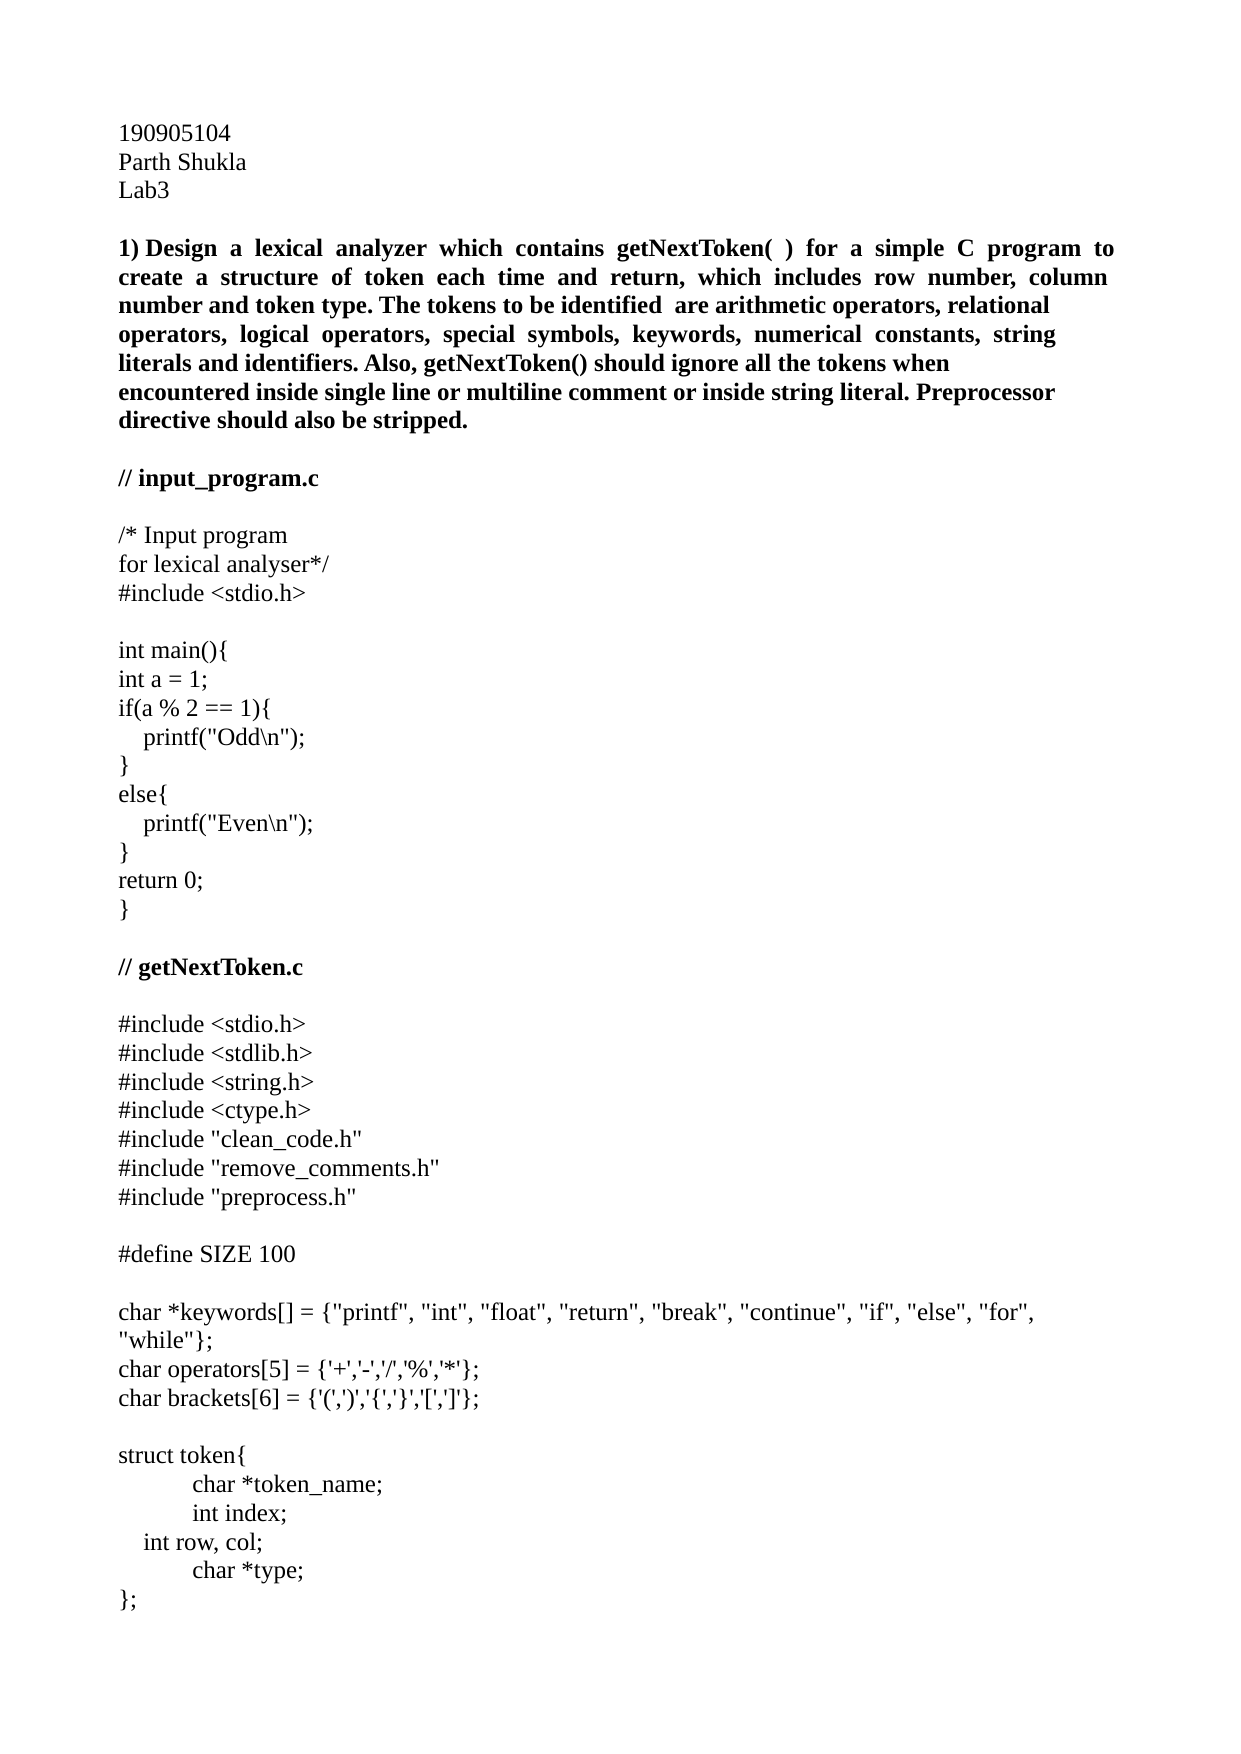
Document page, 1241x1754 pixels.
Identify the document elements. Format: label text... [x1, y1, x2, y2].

text /* Input program [118, 521, 1122, 549]
text } [118, 837, 1122, 866]
text 190905104 [118, 118, 1122, 147]
text char *token_name; [118, 1469, 1122, 1498]
text #define SIZE 100 [118, 1239, 1122, 1268]
text #include "clean_code.h" [118, 1124, 1122, 1153]
text operators, logical operators, special symbols, keywords, numerical constants, string [118, 319, 1122, 348]
text #include <stdlib.h> [118, 1038, 1122, 1067]
text int main(){ [118, 636, 1122, 664]
text char *keywords[] = {"printf", "int", "float", "return", "break", "continue", "if", "else", "for", "while"}; [118, 1297, 1122, 1354]
text } [118, 751, 1122, 779]
text #include <string.h> [118, 1067, 1122, 1096]
text 1) Design a lexical analyzer which contains getNextToken( ) for a simple C program to [118, 233, 1122, 262]
text if(a % 2 == 1){ [118, 693, 1122, 722]
text } [118, 894, 1122, 923]
text struct token{ [118, 1441, 1122, 1469]
text number and token type. The tokens to be identified are arithmetic operators, relational [118, 291, 1122, 319]
text Lab3 [118, 176, 1122, 204]
text #include "preprocess.h" [118, 1182, 1122, 1211]
text return 0; [118, 866, 1122, 894]
text #include <ctype.h> [118, 1096, 1122, 1124]
text char brackets[6] = {'(',')','{','}','[',']'}; [118, 1383, 1122, 1412]
text }; [118, 1584, 1122, 1613]
text create a structure of token each time and return, which includes row number, column [118, 262, 1122, 291]
text literals and identifiers. Also, getNextToken() should ignore all the tokens when [118, 348, 1122, 377]
text char *type; [118, 1556, 1122, 1584]
text printf("Odd\n"); [118, 722, 1122, 751]
text printf("Even\n"); [118, 808, 1122, 837]
text // input_program.c [118, 463, 1122, 492]
text encountered inside single line or multiline comment or inside string literal. Preprocessor [118, 377, 1122, 406]
text int row, col; [118, 1527, 1122, 1556]
text #include <stdio.h> [118, 1009, 1122, 1038]
text int index; [118, 1498, 1122, 1527]
text char operators[5] = {'+','-','/','%','*'}; [118, 1354, 1122, 1383]
text int a = 1; [118, 664, 1122, 693]
text #include <stdio.h> [118, 578, 1122, 607]
text // getNextToken.c [118, 952, 1122, 981]
text directive should also be stripped. [118, 406, 1122, 434]
text #include "remove_comments.h" [118, 1153, 1122, 1182]
text for lexical analyser*/ [118, 549, 1122, 578]
text Parth Shukla [118, 147, 1122, 176]
text else{ [118, 779, 1122, 808]
